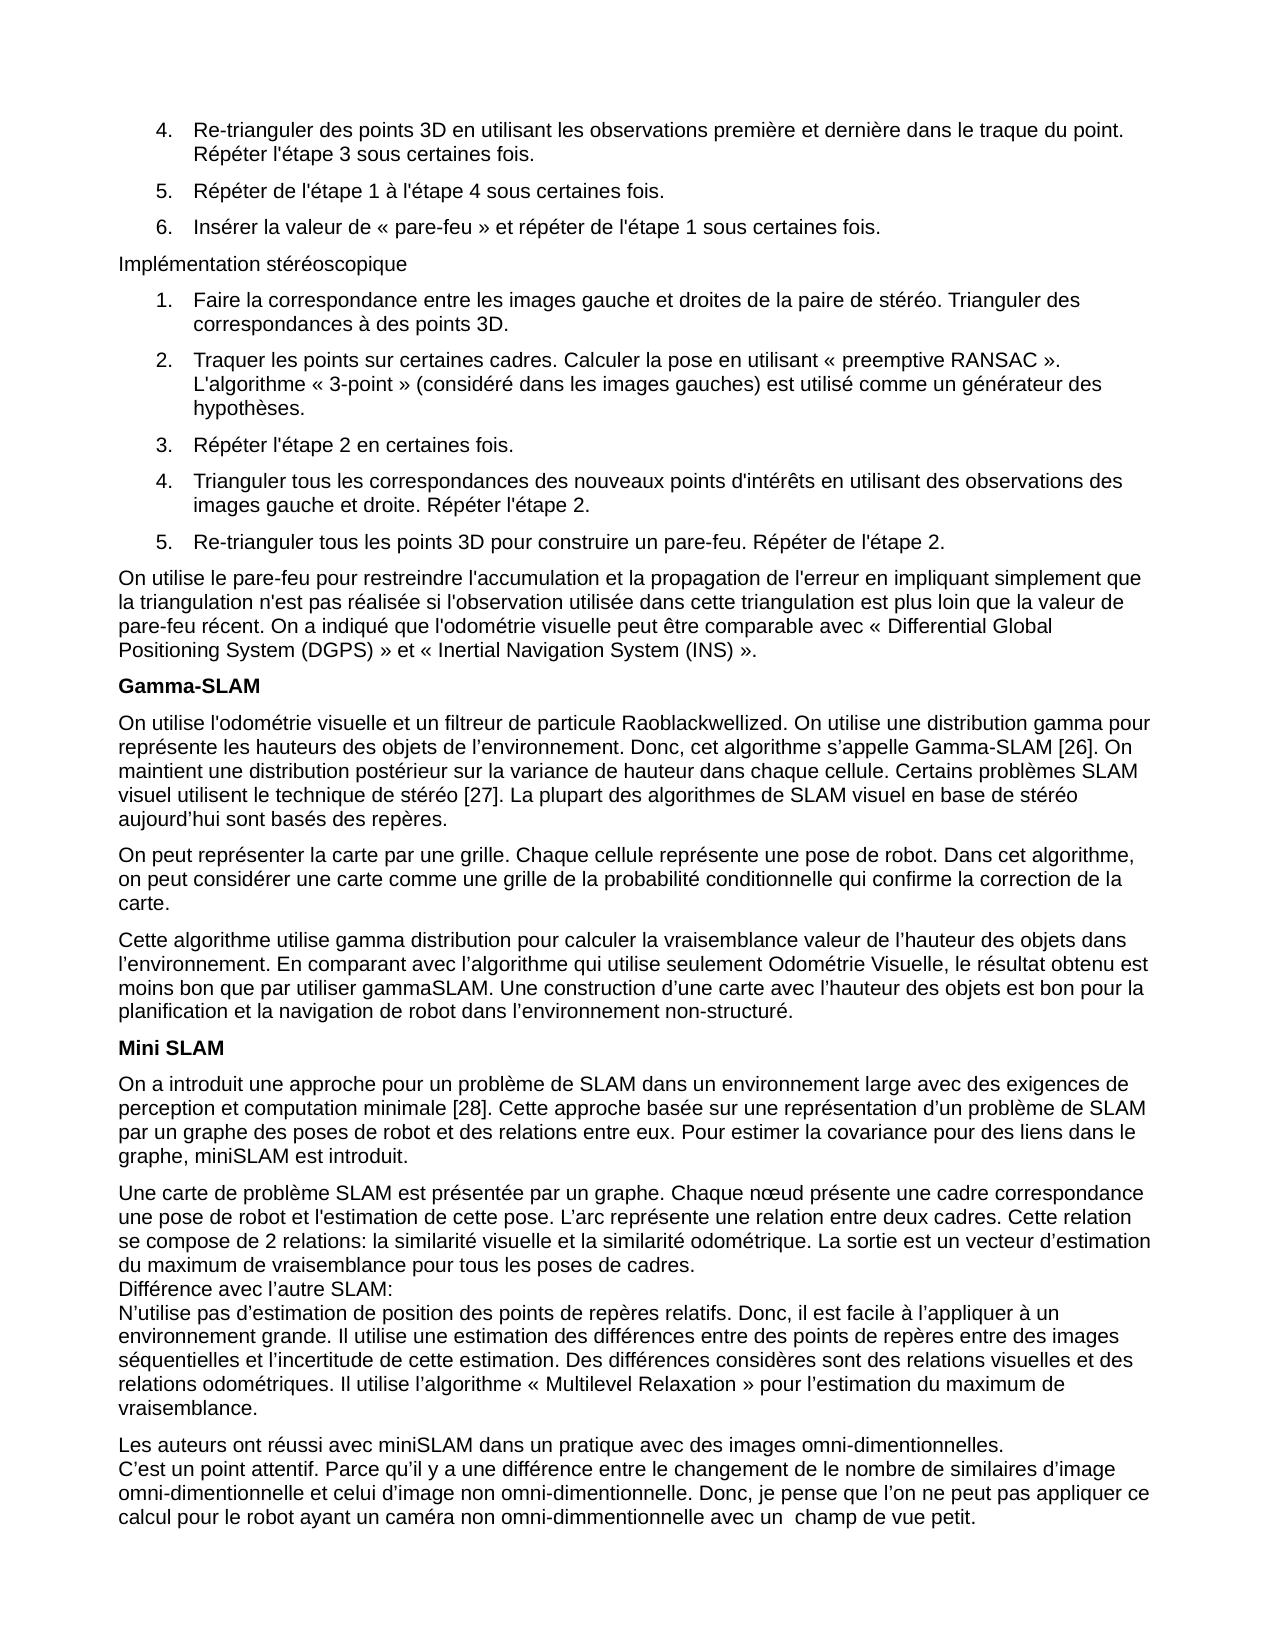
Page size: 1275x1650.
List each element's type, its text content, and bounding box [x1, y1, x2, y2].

list Répéter l'étape 2 en certaines fois. [156, 433, 1157, 457]
text Mini SLAM [118, 1036, 1157, 1060]
text On utilise le pare-feu pour restreindre l'accumulation et la propagation de l'erreur en impliquant simplement que la triangulation n'est pas réalisée si l'observation utilisée dans cette triangulation est plus loin que la valeur de pare-feu récent. On a indiqué que l'odométrie visuelle peut être comparable avec « Differential Global Positioning System (DGPS) » et « Inertial Navigation System (INS) ». [118, 566, 1157, 662]
list Faire la correspondance entre les images gauche et droites de la paire de stéréo. Trianguler des correspondances à des points 3D. [156, 288, 1157, 336]
text On a introduit une approche pour un problème de SLAM dans un environnement large avec des exigences de perception et computation minimale [28]. Cette approche basée sur une représentation d’un problème de SLAM par un graphe des poses de robot et des relations entre eux. Pour estimer la covariance pour des liens dans le graphe, miniSLAM est introduit. [118, 1072, 1157, 1168]
list Insérer la valeur de « pare-feu » et répéter de l'étape 1 sous certaines fois. [156, 215, 1157, 239]
text On utilise l'odométrie visuelle et un filtreur de particule Raoblackwellized. On utilise une distribution gamma pour représente les hauteurs des objets de l’environnement. Donc, cet algorithme s’appelle Gamma-SLAM [26]. On maintient une distribution postérieur sur la variance de hauteur dans chaque cellule. Certains problèmes SLAM visuel utilisent le technique de stéréo [27]. La plupart des algorithmes de SLAM visuel en base de stéréo aujourd’hui sont basés des repères. [118, 711, 1157, 831]
text Gamma-SLAM [118, 674, 1157, 698]
text Implémentation stéréoscopique [118, 251, 1157, 275]
text Une carte de problème SLAM est présentée par un graphe. Chaque nœud présente une cadre correspondance une pose de robot et l'estimation de cette pose. L’arc représente une relation entre deux cadres. Cette relation se compose de 2 relations: la similarité visuelle et la similarité odométrique. La sortie est un vecteur d’estimation du maximum de vraisemblance pour tous les poses de cadres. Différence avec l’autre SLAM: N’utilise pas d’estimation de position des points de repères relatifs. Donc, il est facile à l’appliquer à un environnement grande. Il utilise une estimation des différences entre des points de repères entre des images séquentielles et l’incertitude de cette estimation. Des différences considères sont des relations visuelles et des relations odométriques. Il utilise l’algorithme « Multilevel Relaxation » pour l’estimation du maximum de vraisemblance. [118, 1181, 1157, 1420]
list Trianguler tous les correspondances des nouveaux points d'intérêts en utilisant des observations des images gauche et droite. Répéter l'étape 2. [156, 469, 1157, 517]
list Re-trianguler tous les points 3D pour construire un pare-feu. Répéter de l'étape 2. [156, 529, 1157, 553]
text On peut représenter la carte par une grille. Chaque cellule représente une pose de robot. Dans cet algorithme, on peut considérer une carte comme une grille de la probabilité conditionnelle qui confirme la correction de la carte. [118, 843, 1157, 915]
list Re-trianguler des points 3D en utilisant les observations première et dernière dans le traque du point. Répéter l'étape 3 sous certaines fois. [156, 118, 1157, 166]
list Répéter de l'étape 1 à l'étape 4 sous certaines fois. [156, 178, 1157, 202]
list Traquer les points sur certaines cadres. Calculer la pose en utilisant « preemptive RANSAC ». L'algorithme « 3-point » (considéré dans les images gauches) est utilisé comme un générateur des hypothèses. [156, 348, 1157, 420]
text Les auteurs ont réussi avec miniSLAM dans un pratique avec des images omni-dimentionnelles. C’est un point attentif. Parce qu’il y a une différence entre le changement de le nombre de similaires d’image omni-dimentionnelle et celui d’image non omni-dimentionnelle. Donc, je pense que l’on ne peut pas appliquer ce calcul pour le robot ayant un caméra non omni-dimmentionnelle avec un champ de vue petit. [118, 1433, 1157, 1528]
text Cette algorithme utilise gamma distribution pour calculer la vraisemblance valeur de l’hauteur des objets dans l’environnement. En comparant avec l’algorithme qui utilise seulement Odométrie Visuelle, le résultat obtenu est moins bon que par utiliser gammaSLAM. Une construction d’une carte avec l’hauteur des objets est bon pour la planification et la navigation de robot dans l’environnement non-structuré. [118, 927, 1157, 1023]
